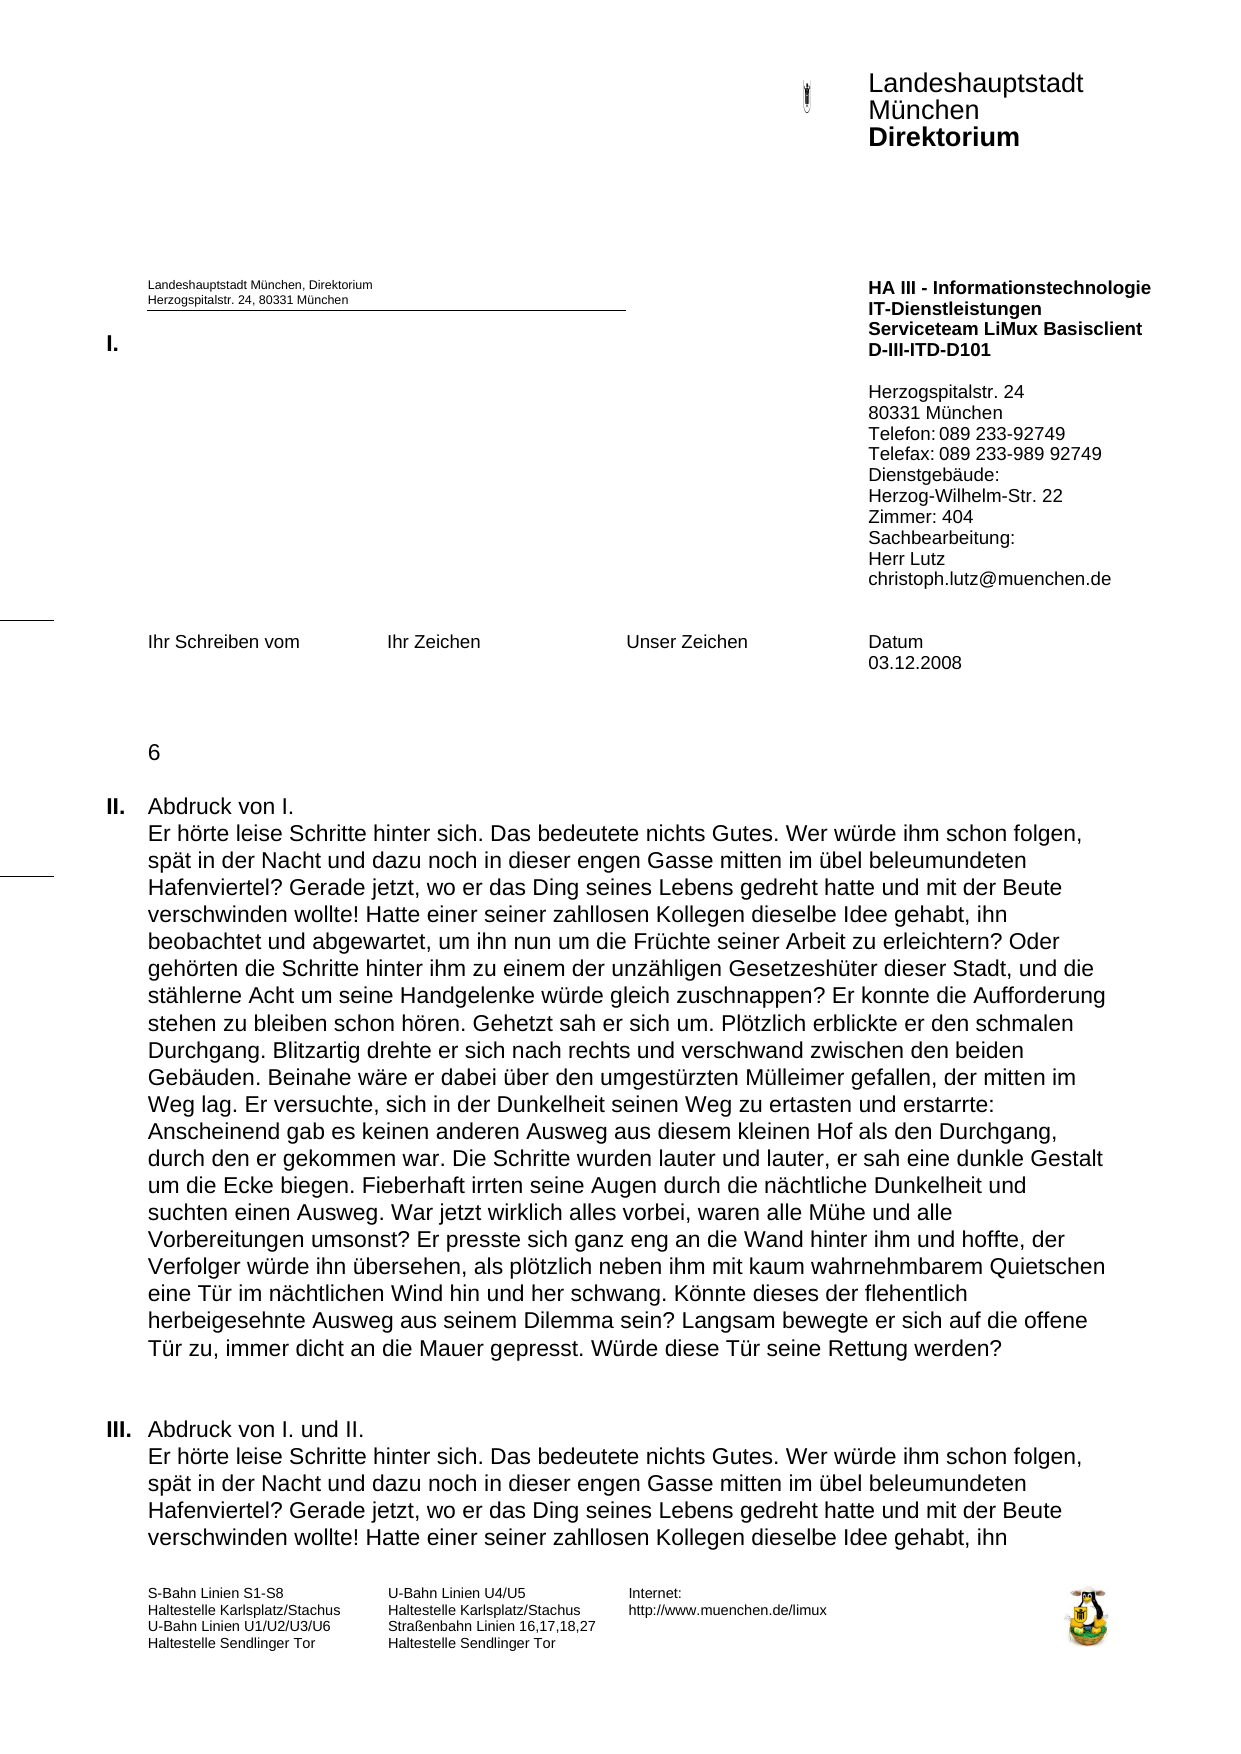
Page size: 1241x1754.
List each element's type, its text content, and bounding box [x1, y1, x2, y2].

text Ihr Schreiben vom [148, 632, 354, 653]
text Herzogspitalstr. 24, 80331 München [148, 292, 626, 307]
table_header Internet: http://www.muenchen.de/limux [628, 1551, 869, 1652]
text München [868, 98, 1199, 125]
text Ihr Zeichen [387, 632, 593, 653]
table_header S-Bahn Linien S1-S8 Haltestelle Karlsplatz/Stachus U-Bahn Linien U1/U2/U3/U6 Haltestelle Sendlinger Tor [148, 1551, 388, 1652]
picture [803, 80, 811, 113]
text D-III-ITD-D101 [868, 340, 1199, 361]
text II. Abdruck von I. [106, 793, 1109, 820]
table_header [869, 1551, 1110, 1652]
text Unser Zeichen [626, 632, 833, 653]
text Er hörte leise Schritte hinter sich. Das bedeutete nichts Gutes. Wer würde ihm schon folgen, spät in der Nacht und dazu noch in dieser engen Gasse mitten im übel beleumundeten Hafenviertel? Gerade jetzt, wo er das Ding seines Lebens gedreht hatte und mit der Beute verschwinden wollte! Hatte einer seiner zahllosen Kollegen dieselbe Idee gehabt, ihn beobachtet und abgewartet, um ihn nun um die Früchte seiner Arbeit zu erleichtern? Oder gehörten die Schritte hinter ihm zu einem der unzähligen Gesetzeshüter dieser Stadt, und die stählerne Acht um seine Handgelenke würde gleich zuschnappen? Er konnte die Aufforderung stehen zu bleiben schon hören. Gehetzt sah er sich um. Plötzlich erblickte er den schmalen Durchgang. Blitzartig drehte er sich nach rechts und verschwand zwischen den beiden Gebäuden. Beinahe wäre er dabei über den umgestürzten Mülleimer gefallen, der mitten im Weg lag. Er versuchte, sich in der Dunkelheit seinen Weg zu ertasten und erstarrte: Anscheinend gab es keinen anderen Ausweg aus diesem kleinen Hof als den Durchgang, durch den er gekommen war. Die Schritte wurden lauter und lauter, er sah eine dunkle Gestalt um die Ecke biegen. Fieberhaft irrten seine Augen durch die nächtliche Dunkelheit und suchten einen Ausweg. War jetzt wirklich alles vorbei, waren alle Mühe und alle Vorbereitungen umsonst? Er presste sich ganz eng an die Wand hinter ihm und hoffte, der Verfolger würde ihn übersehen, als plötzlich neben ihm mit kaum wahrnehmbarem Quietschen eine Tür im nächtlichen Wind hin und her schwang. Könnte dieses der flehentlich herbeigesehnte Ausweg aus seinem Dilemma sein? Langsam bewegte er sich auf die offene Tür zu, immer dicht an die Mauer gepresst. Würde diese Tür seine Rettung werden? [148, 820, 1109, 1361]
text Er hörte leise Schritte hinter sich. Das bedeutete nichts Gutes. Wer würde ihm schon folgen, spät in der Nacht und dazu noch in dieser engen Gasse mitten im übel beleumundeten Hafenviertel? Gerade jetzt, wo er das Ding seines Lebens gedreht hatte und mit der Beute verschwinden wollte! Hatte einer seiner zahllosen Kollegen dieselbe Idee gehabt, ihn [148, 1443, 1109, 1551]
text Direktorium [868, 125, 1199, 152]
text Herzogspitalstr. 24 80331 München Telefon: 089 233-92749 Telefax: 089 233-989 92749 Dienstgebäude: Herzog-Wilhelm-Str. 22 Zimmer: 404 Sachbearbeitung: Herr Lutz christoph.lutz@muenchen.de [868, 382, 1199, 590]
text I. [106, 331, 136, 356]
text 6 [148, 738, 1109, 766]
picture [1063, 1585, 1109, 1647]
text HA III - Informationstechnologie IT-Dienstleistungen Serviceteam LiMux Basisclient [868, 277, 1199, 340]
table_header U-Bahn Linien U4/U5 Haltestelle Karlsplatz/Stachus Straßenbahn Linien 16,17,18,27 Haltestelle Sendlinger Tor [388, 1551, 628, 1652]
text 03.12.2008 [868, 653, 1108, 673]
text Landeshauptstadt [868, 71, 1199, 98]
text Landeshauptstadt München, Direktorium [148, 277, 626, 292]
text Datum [868, 632, 1108, 653]
text III. Abdruck von I. und II. [106, 1416, 1109, 1443]
